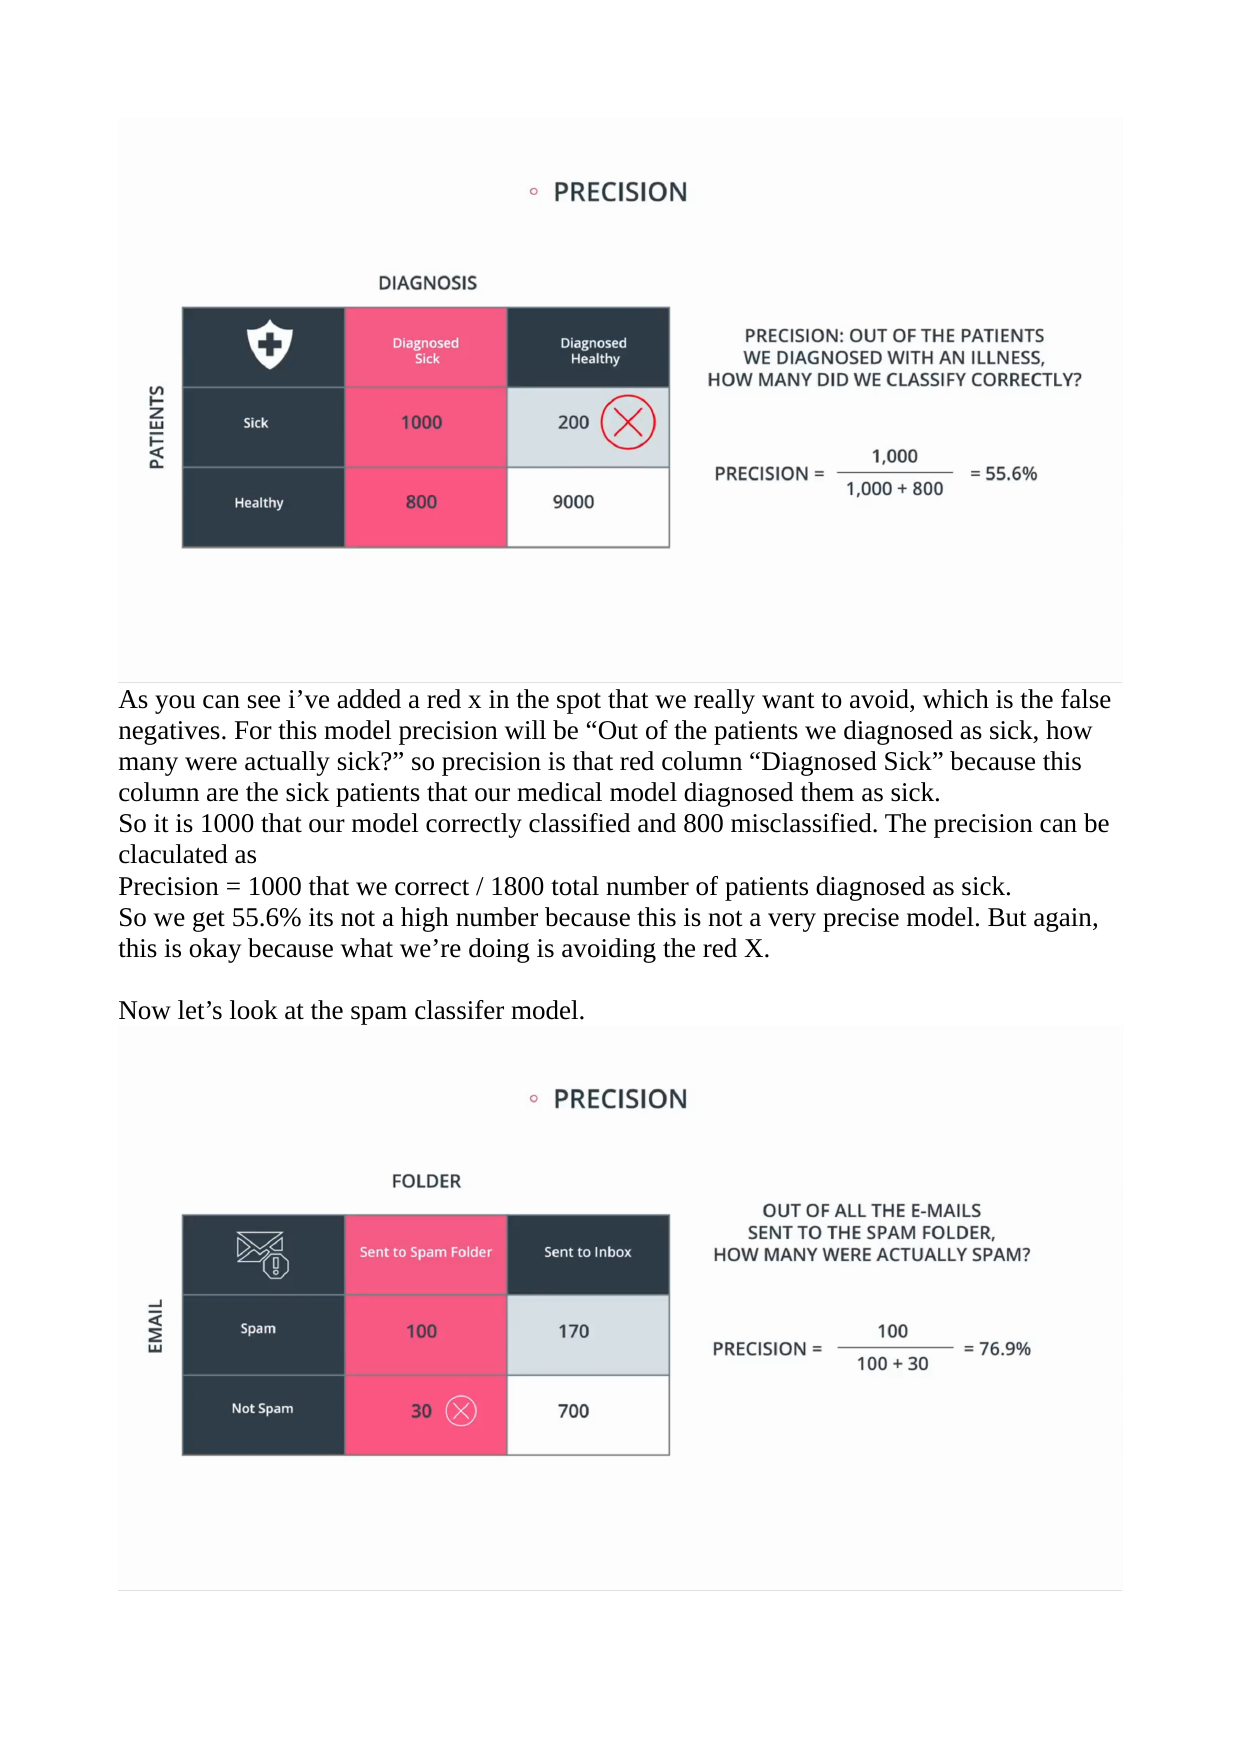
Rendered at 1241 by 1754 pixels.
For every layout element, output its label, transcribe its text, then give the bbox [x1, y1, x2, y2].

text Precision = 1000 that we correct / 1800 total number of patients diagnosed as sick. [118, 870, 1122, 901]
text As you can see i’ve added a red x in the spot that we really want to avoid, which is the false negatives. For this model precision will be “Out of the patients we diagnosed as sick, how many were actually sick?” so precision is that red column “Diagnosed Sick” because this column are the sick patients that our medical model diagnosed them as sick. [118, 683, 1122, 807]
text So it is 1000 that our model correctly classified and 800 misclassified. The precision can be claculated as [118, 807, 1122, 870]
picture [118, 118, 1123, 683]
picture [118, 1025, 1123, 1591]
text Now let’s look at the spam classifer model. [118, 994, 1122, 1025]
text So we get 55.6% its not a high number because this is not a very precise model. But again, this is okay because what we’re doing is avoiding the red X. [118, 901, 1122, 963]
